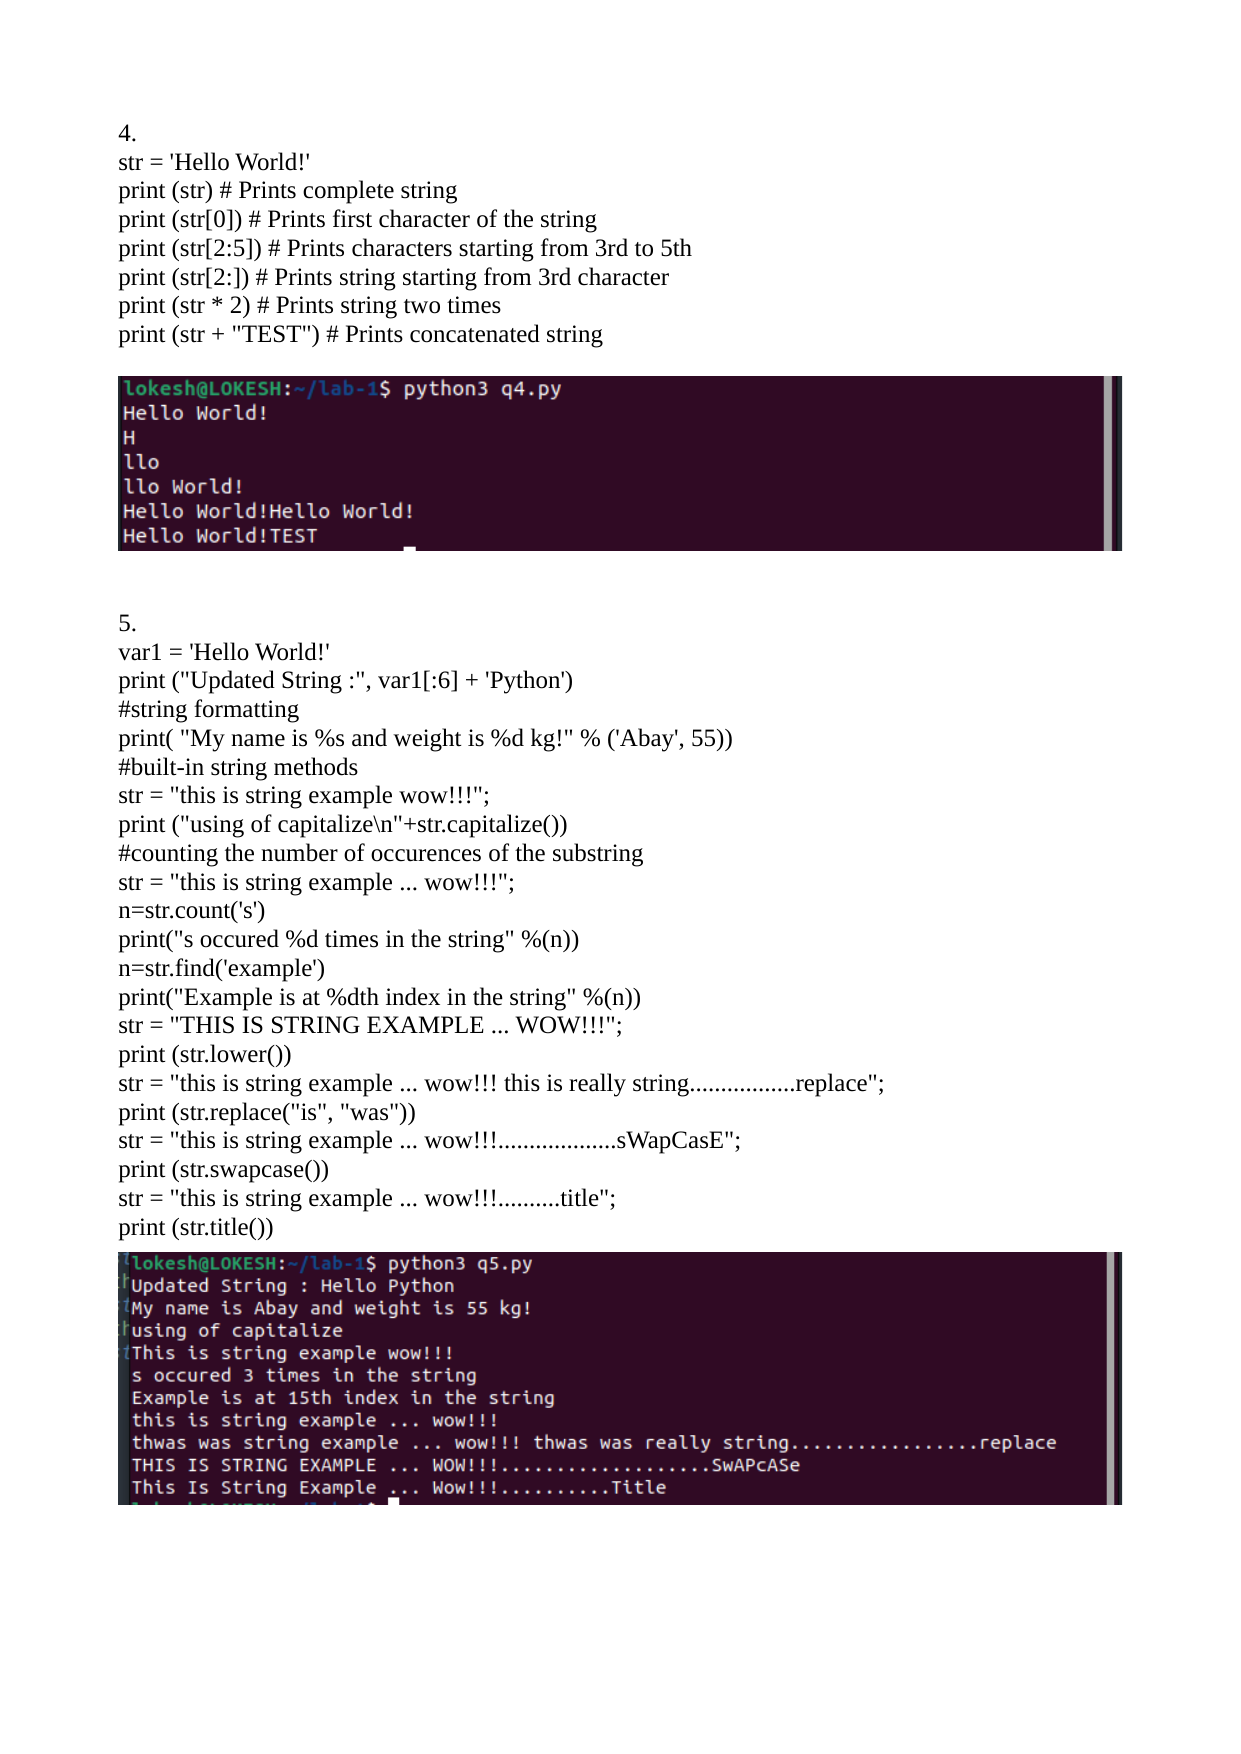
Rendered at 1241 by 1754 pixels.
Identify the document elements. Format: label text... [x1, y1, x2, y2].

text str = "THIS IS STRING EXAMPLE ... WOW!!!"; [118, 1010, 1122, 1039]
text print (str[0]) # Prints first character of the string [118, 204, 1122, 233]
text 5. [118, 608, 1122, 637]
text str = "this is string example ... wow!!! this is really string.................replace"; [118, 1068, 1122, 1097]
text print (str.lower()) [118, 1039, 1122, 1068]
text print (str[2:]) # Prints string starting from 3rd character [118, 262, 1122, 291]
text str = "this is string example ... wow!!!"; [118, 867, 1122, 895]
text print (str + "TEST") # Prints concatenated string [118, 319, 1122, 348]
text print("Example is at %dth index in the string" %(n)) [118, 982, 1122, 1010]
text str = 'Hello World!' [118, 147, 1122, 176]
picture [118, 1252, 1123, 1505]
text print( "My name is %s and weight is %d kg!" % ('Abay', 55)) [118, 723, 1122, 752]
text print ("Updated String :", var1[:6] + 'Python') [118, 665, 1122, 694]
text #counting the number of occurences of the substring [118, 838, 1122, 867]
text var1 = 'Hello World!' [118, 637, 1122, 665]
text print (str.swapcase()) [118, 1154, 1122, 1183]
picture [118, 376, 1123, 551]
text print ("using of capitalize\n"+str.capitalize()) [118, 809, 1122, 838]
text n=str.count('s') [118, 895, 1122, 924]
text print (str.replace("is", "was")) [118, 1097, 1122, 1125]
text #built-in string methods [118, 752, 1122, 780]
text print (str.title()) [118, 1212, 1122, 1240]
text print("s occured %d times in the string" %(n)) [118, 924, 1122, 953]
text str = "this is string example ... wow!!!..........title"; [118, 1183, 1122, 1212]
text 4. [118, 118, 1122, 147]
text str = "this is string example ... wow!!!...................sWapCasE"; [118, 1125, 1122, 1154]
text print (str) # Prints complete string [118, 176, 1122, 204]
text print (str * 2) # Prints string two times [118, 291, 1122, 319]
text #string formatting [118, 694, 1122, 723]
text str = "this is string example wow!!!"; [118, 780, 1122, 809]
text n=str.find('example') [118, 953, 1122, 982]
text print (str[2:5]) # Prints characters starting from 3rd to 5th [118, 233, 1122, 262]
